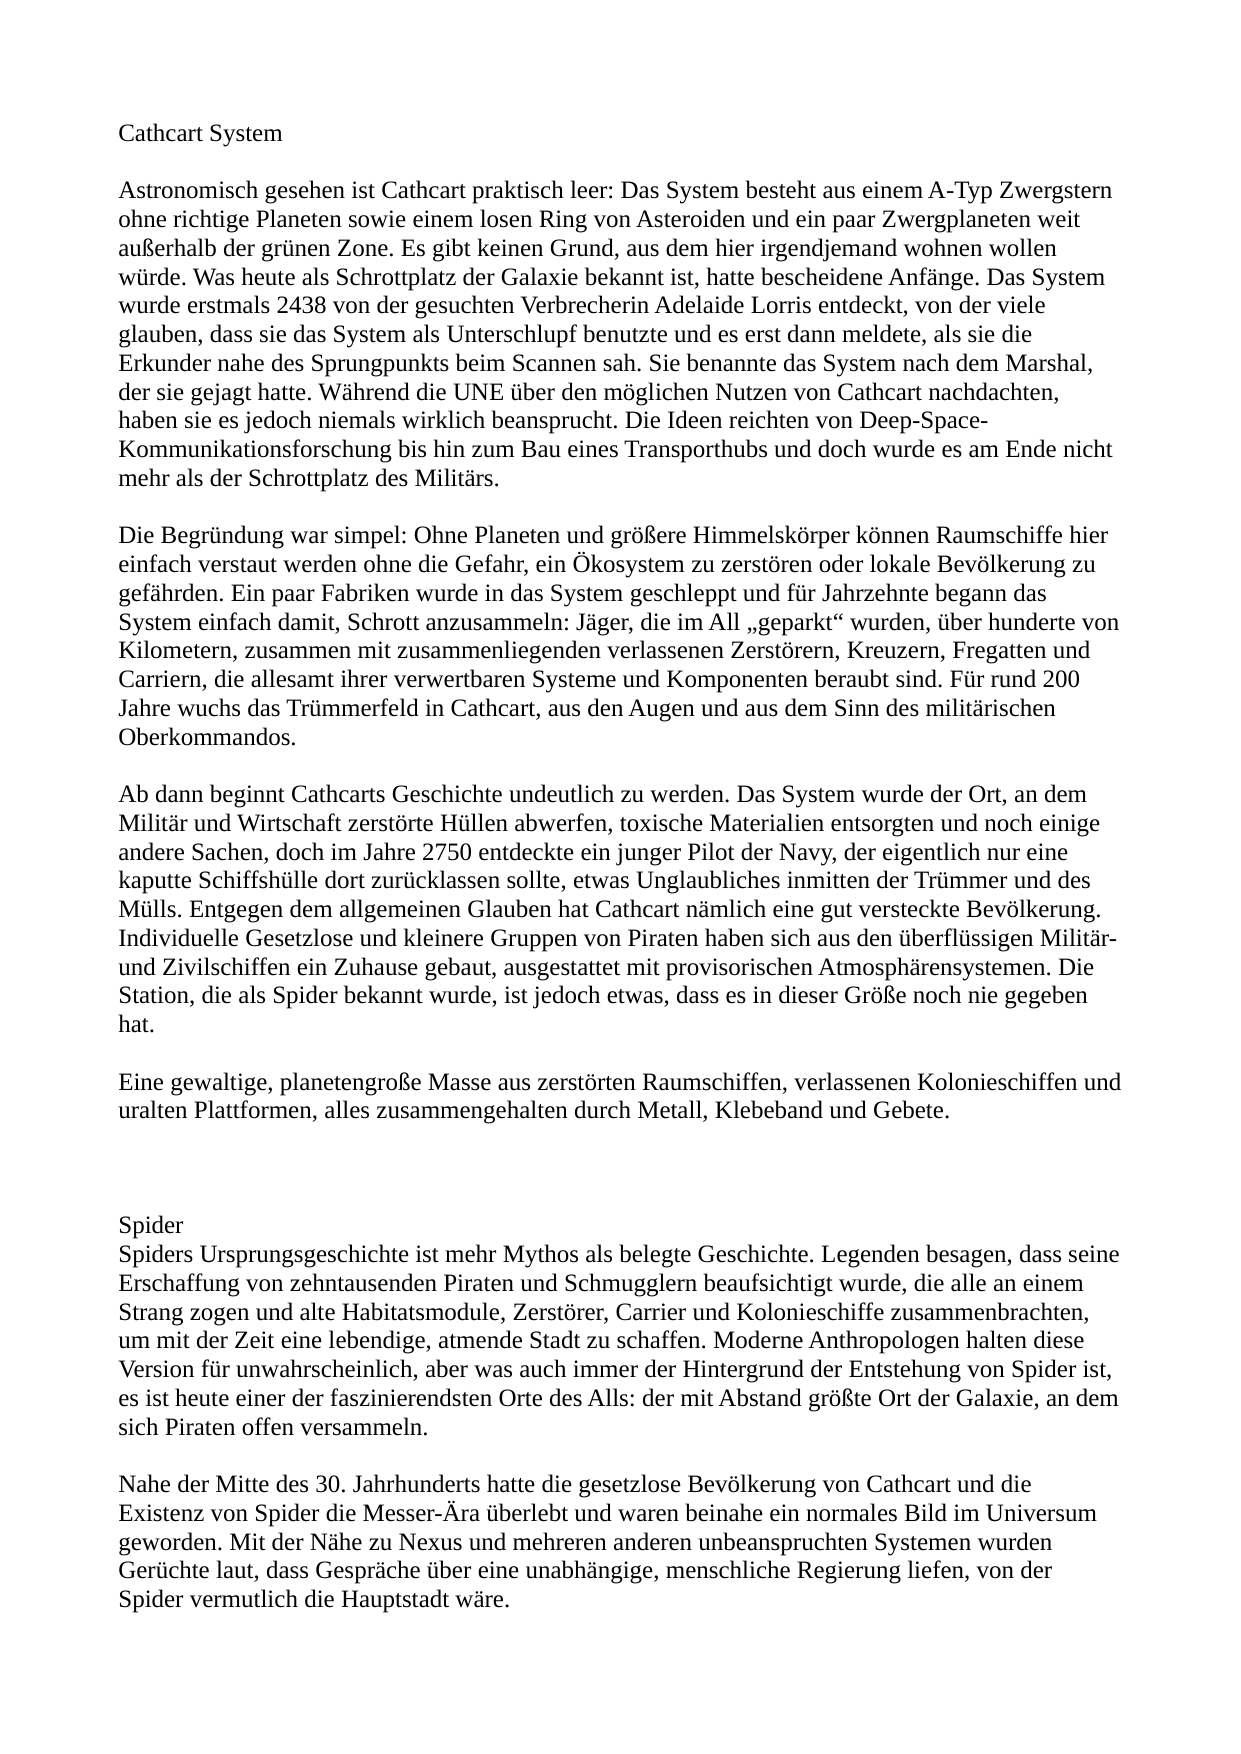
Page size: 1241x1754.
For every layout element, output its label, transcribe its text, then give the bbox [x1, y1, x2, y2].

text Nahe der Mitte des 30. Jahrhunderts hatte die gesetzlose Bevölkerung von Cathcart und die Existenz von Spider die Messer-Ära überlebt und waren beinahe ein normales Bild im Universum geworden. Mit der Nähe zu Nexus und mehreren anderen unbeanspruchten Systemen wurden Gerüchte laut, dass Gespräche über eine unabhängige, menschliche Regierung liefen, von der Spider vermutlich die Hauptstadt wäre. [118, 1469, 1122, 1613]
text Eine gewaltige, planetengroße Masse aus zerstörten Raumschiffen, verlassenen Kolonieschiffen und uralten Plattformen, alles zusammengehalten durch Metall, Klebeband und Gebete. [118, 1067, 1122, 1124]
text Die Begründung war simpel: Ohne Planeten und größere Himmelskörper können Raumschiffe hier einfach verstaut werden ohne die Gefahr, ein Ökosystem zu zerstören oder lokale Bevölkerung zu gefährden. Ein paar Fabriken wurde in das System geschleppt und für Jahrzehnte begann das System einfach damit, Schrott anzusammeln: Jäger, die im All „geparkt“ wurden, über hunderte von Kilometern, zusammen mit zusammenliegenden verlassenen Zerstörern, Kreuzern, Fregatten und Carriern, die allesamt ihrer verwertbaren Systeme und Komponenten beraubt sind. Für rund 200 Jahre wuchs das Trümmerfeld in Cathcart, aus den Augen und aus dem Sinn des militärischen Oberkommandos. [118, 521, 1122, 751]
text Spiders Ursprungsgeschichte ist mehr Mythos als belegte Geschichte. Legenden besagen, dass seine Erschaffung von zehntausenden Piraten und Schmugglern beaufsichtigt wurde, die alle an einem Strang zogen und alte Habitatsmodule, Zerstörer, Carrier und Kolonieschiffe zusammenbrachten, um mit der Zeit eine lebendige, atmende Stadt zu schaffen. Moderne Anthropologen halten diese Version für unwahrscheinlich, aber was auch immer der Hintergrund der Entstehung von Spider ist, es ist heute einer der faszinierendsten Orte des Alls: der mit Abstand größte Ort der Galaxie, an dem sich Piraten offen versammeln. [118, 1239, 1122, 1441]
text Ab dann beginnt Cathcarts Geschichte undeutlich zu werden. Das System wurde der Ort, an dem Militär und Wirtschaft zerstörte Hüllen abwerfen, toxische Materialien entsorgten und noch einige andere Sachen, doch im Jahre 2750 entdeckte ein junger Pilot der Navy, der eigentlich nur eine kaputte Schiffshülle dort zurücklassen sollte, etwas Unglaubliches inmitten der Trümmer und des Mülls. Entgegen dem allgemeinen Glauben hat Cathcart nämlich eine gut versteckte Bevölkerung. Individuelle Gesetzlose und kleinere Gruppen von Piraten haben sich aus den überflüssigen Militär- und Zivilschiffen ein Zuhause gebaut, ausgestattet mit provisorischen Atmosphärensystemen. Die Station, die als Spider bekannt wurde, ist jedoch etwas, dass es in dieser Größe noch nie gegeben hat. [118, 779, 1122, 1038]
text Cathcart System [118, 118, 1122, 147]
text Spider [118, 1211, 1122, 1239]
text Astronomisch gesehen ist Cathcart praktisch leer: Das System besteht aus einem A-Typ Zwergstern ohne richtige Planeten sowie einem losen Ring von Asteroiden und ein paar Zwergplaneten weit außerhalb der grünen Zone. Es gibt keinen Grund, aus dem hier irgendjemand wohnen wollen würde. Was heute als Schrottplatz der Galaxie bekannt ist, hatte bescheidene Anfänge. Das System wurde erstmals 2438 von der gesuchten Verbrecherin Adelaide Lorris entdeckt, von der viele glauben, dass sie das System als Unterschlupf benutzte und es erst dann meldete, als sie die Erkunder nahe des Sprungpunkts beim Scannen sah. Sie benannte das System nach dem Marshal, der sie gejagt hatte. Während die UNE über den möglichen Nutzen von Cathcart nachdachten, haben sie es jedoch niemals wirklich beansprucht. Die Ideen reichten von Deep-Space-Kommunikationsforschung bis hin zum Bau eines Transporthubs und doch wurde es am Ende nicht mehr als der Schrottplatz des Militärs. [118, 176, 1122, 492]
